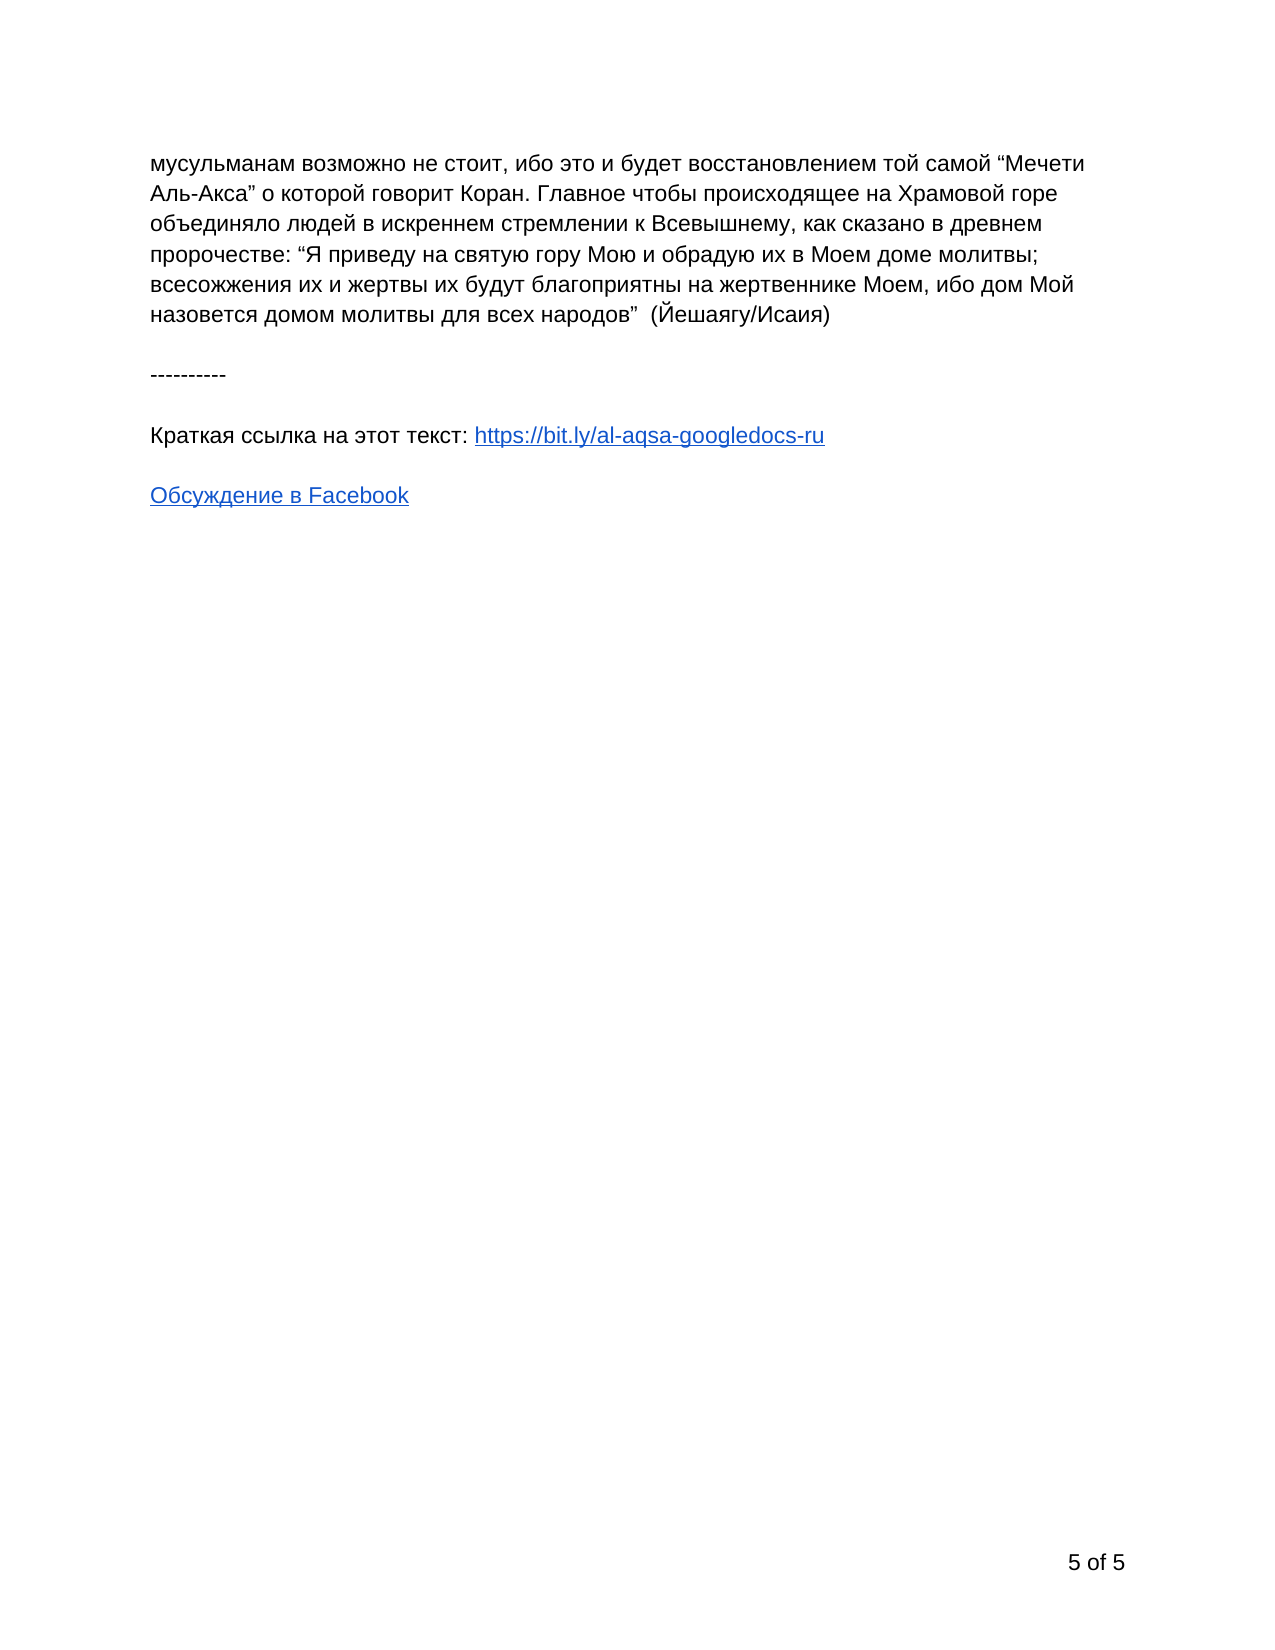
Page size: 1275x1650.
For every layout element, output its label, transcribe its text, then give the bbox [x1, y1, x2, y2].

text ---------- [150, 361, 1125, 388]
text мусульманам возможно не стоит, ибо это и будет восстановлением той самой “Мечети Аль-Акса” о которой говорит Коран. Главное чтобы происходящее на Храмовой горе объединяло людей в искреннем стремлении к Всевышнему, как сказано в древнем пророчестве: “Я приведу на святую гору Мою и обрадую их в Моем доме молитвы; всесожжения их и жертвы их будут благоприятны на жертвеннике Моем, ибо дом Мой назовется домом молитвы для всех народов” (Йешаягу/Исаия) [150, 150, 1125, 327]
text Краткая ссылка на этот текст: https://bit.ly/al-aqsa-googledocs-ru Обсуждение в Facebook [150, 422, 1125, 509]
